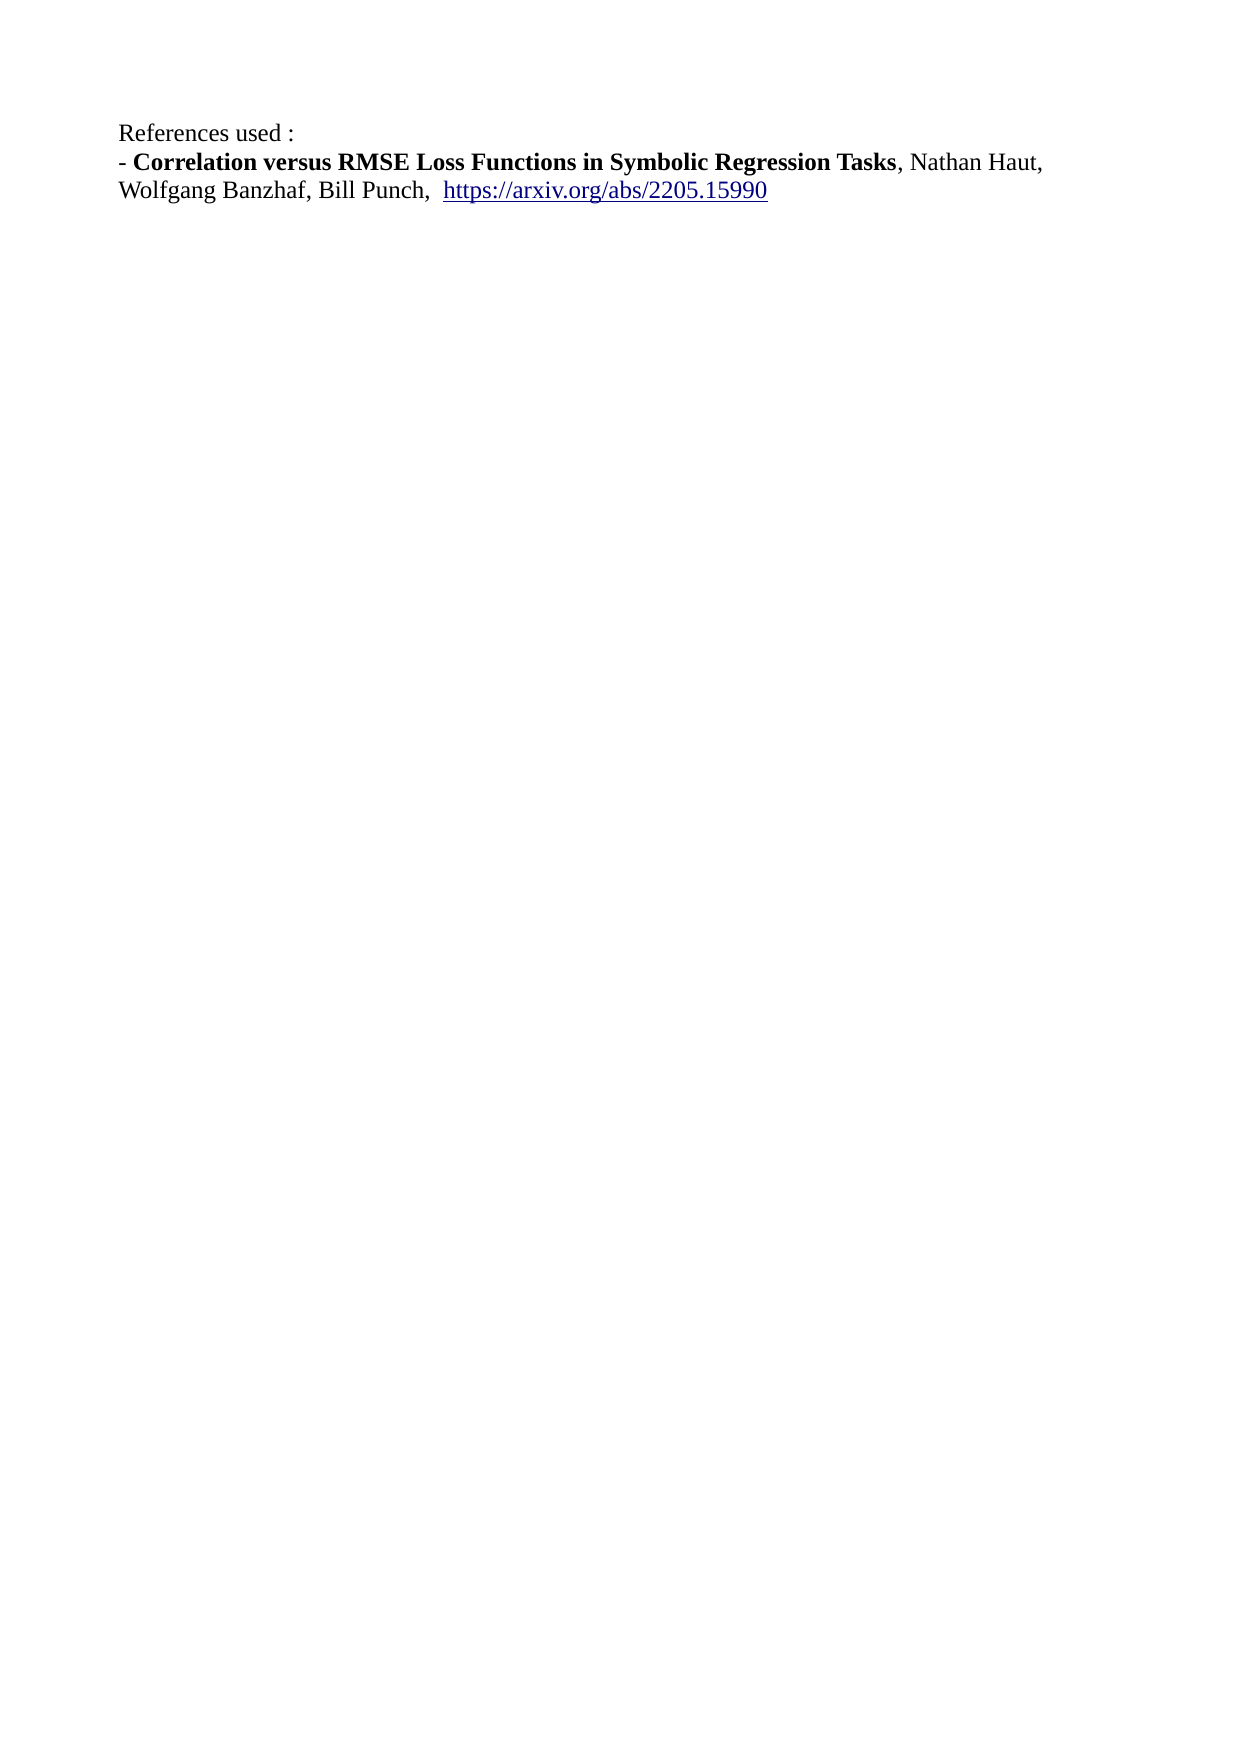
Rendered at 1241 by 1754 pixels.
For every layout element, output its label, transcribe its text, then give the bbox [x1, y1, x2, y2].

text - Correlation versus RMSE Loss Functions in Symbolic Regression Tasks, Nathan Haut, Wolfgang Banzhaf, Bill Punch, https://arxiv.org/abs/2205.15990 [118, 147, 1122, 204]
text References used : [118, 118, 1122, 147]
